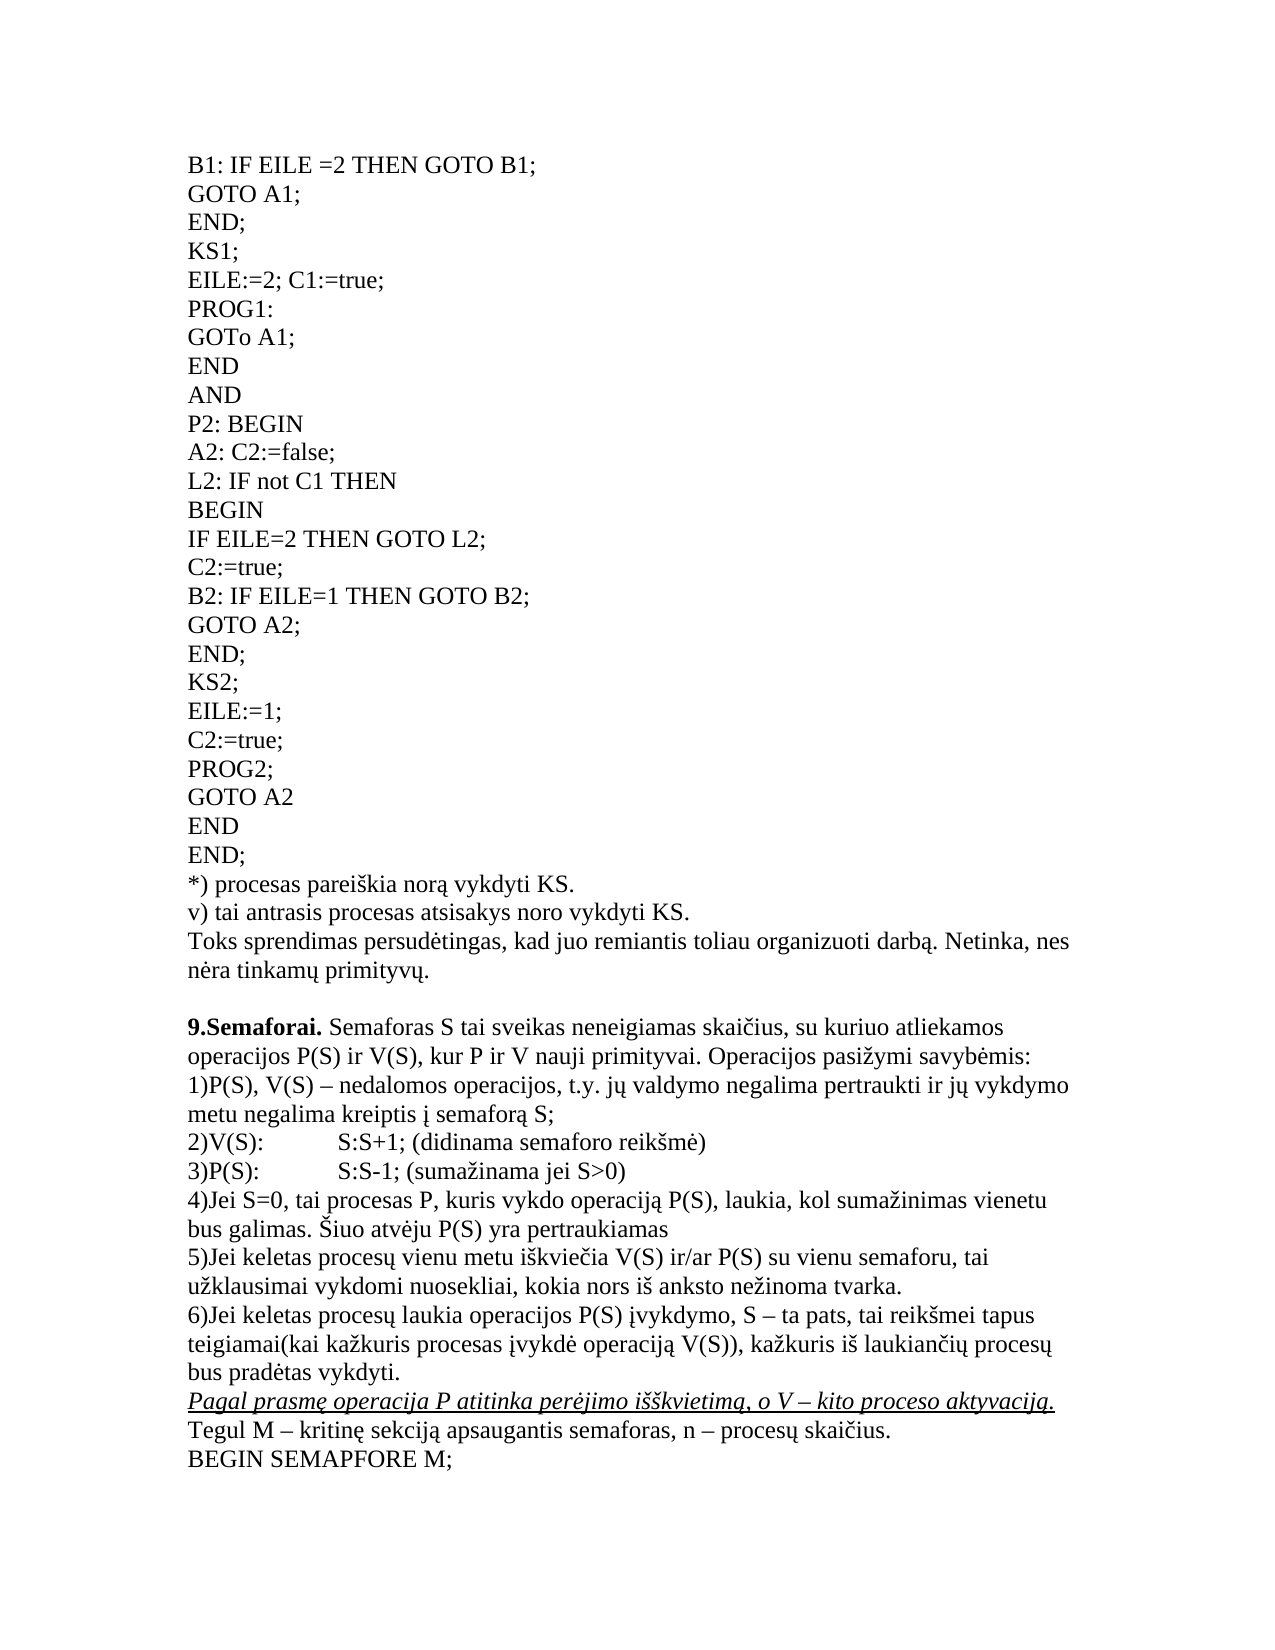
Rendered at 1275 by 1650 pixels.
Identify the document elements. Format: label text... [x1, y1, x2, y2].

text 5)Jei keletas procesų vienu metu iškviečia V(S) ir/ar P(S) su vienu semaforu, tai užklausimai vykdomi nuosekliai, kokia nors iš anksto nežinoma tvarka. [187, 1242, 1087, 1300]
text A2: C2:=false; [187, 437, 1087, 466]
text END; [187, 840, 1087, 869]
text 6)Jei keletas procesų laukia operacijos P(S) įvykdymo, S – ta pats, tai reikšmei tapus teigiamai(kai kažkuris procesas įvykdė operaciją V(S)), kažkuris iš laukiančių procesų bus pradėtas vykdyti. [187, 1300, 1087, 1386]
text END; [187, 207, 1087, 236]
text END; [187, 639, 1087, 667]
text AND [187, 380, 1087, 409]
text 2)V(S): S:S+1; (didinama semaforo reikšmė) [187, 1127, 1087, 1156]
text Tegul M – kritinę sekciją apsaugantis semaforas, n – procesų skaičius. [187, 1415, 1087, 1444]
text END [187, 811, 1087, 840]
text PROG2; [187, 754, 1087, 782]
text B1: IF EILE =2 THEN GOTO B1; [187, 150, 1087, 179]
text IF EILE=2 THEN GOTO L2; [187, 524, 1087, 552]
text C2:=true; [187, 725, 1087, 754]
text 1)P(S), V(S) – nedalomos operacijos, t.y. jų valdymo negalima pertraukti ir jų vykdymo metu negalima kreiptis į semaforą S; [187, 1070, 1087, 1127]
text v) tai antrasis procesas atsisakys noro vykdyti KS. [187, 897, 1087, 926]
text GOTO A1; [187, 179, 1087, 207]
text BEGIN [187, 495, 1087, 524]
text BEGIN SEMAPFORE M; [187, 1444, 1087, 1472]
text EILE:=2; C1:=true; [187, 265, 1087, 294]
text B2: IF EILE=1 THEN GOTO B2; [187, 581, 1087, 610]
text GOTo A1; [187, 322, 1087, 351]
text Toks sprendimas persudėtingas, kad juo remiantis toliau organizuoti darbą. Netinka, nes nėra tinkamų primityvų. [187, 926, 1087, 984]
text GOTO A2; [187, 610, 1087, 639]
text L2: IF not C1 THEN [187, 466, 1087, 495]
text 3)P(S): S:S-1; (sumažinama jei S>0) [187, 1156, 1087, 1185]
text 4)Jei S=0, tai procesas P, kuris vykdo operaciją P(S), laukia, kol sumažinimas vienetu bus galimas. Šiuo atvėju P(S) yra pertraukiamas [187, 1185, 1087, 1242]
text EILE:=1; [187, 696, 1087, 725]
text PROG1: [187, 294, 1087, 322]
text C2:=true; [187, 552, 1087, 581]
text *) procesas pareiškia norą vykdyti KS. [187, 869, 1087, 897]
text P2: BEGIN [187, 409, 1087, 437]
text GOTO A2 [187, 782, 1087, 811]
text 9.Semaforai. Semaforas S tai sveikas neneigiamas skaičius, su kuriuo atliekamos operacijos P(S) ir V(S), kur P ir V nauji primityvai. Operacijos pasižymi savybėmis: [187, 1012, 1087, 1070]
text KS1; [187, 236, 1087, 265]
text Pagal prasmę operacija P atitinka perėjimo išškvietimą, o V – kito proceso aktyvaciją. [187, 1386, 1087, 1415]
text KS2; [187, 667, 1087, 696]
text END [187, 351, 1087, 380]
